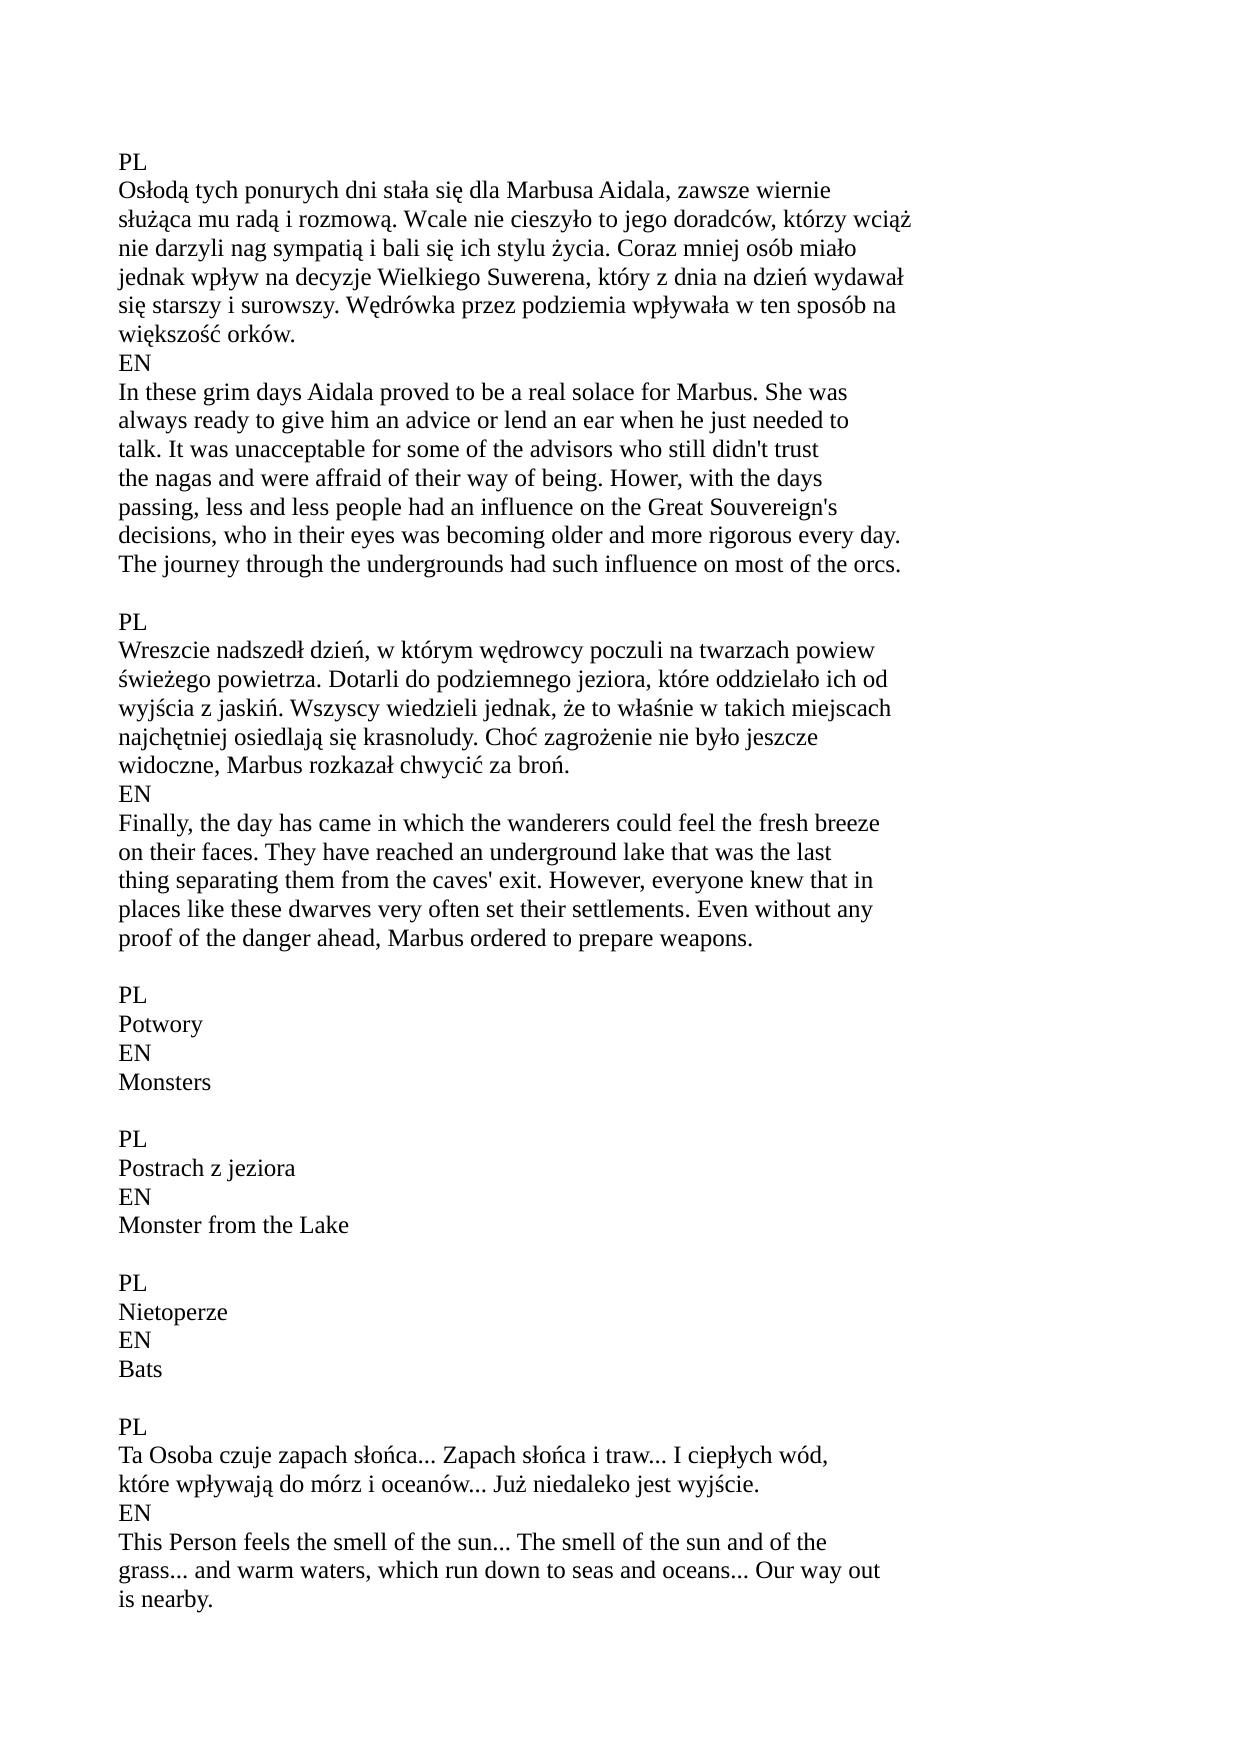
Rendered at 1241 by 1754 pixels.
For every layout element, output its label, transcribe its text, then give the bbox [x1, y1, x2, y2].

text PL [118, 1124, 1122, 1153]
text Ta Osoba czuje zapach słońca... Zapach słońca i traw... I ciepłych wód, [118, 1441, 1122, 1469]
text Wreszcie nadszedł dzień, w którym wędrowcy poczuli na twarzach powiew [118, 636, 1122, 664]
text passing, less and less people had an influence on the Great Souvereign's [118, 492, 1122, 521]
text najchętniej osiedlają się krasnoludy. Choć zagrożenie nie było jeszcze [118, 722, 1122, 751]
text się starszy i surowszy. Wędrówka przez podziemia wpływała w ten sposób na [118, 291, 1122, 319]
text Bats [118, 1354, 1122, 1383]
text świeżego powietrza. Dotarli do podziemnego jeziora, które oddzielało ich od [118, 664, 1122, 693]
text PL [118, 981, 1122, 1009]
text places like these dwarves very often set their settlements. Even without any [118, 894, 1122, 923]
text on their faces. They have reached an underground lake that was the last [118, 837, 1122, 866]
text EN [118, 779, 1122, 808]
text Finally, the day has came in which the wanderers could feel the fresh breeze [118, 808, 1122, 837]
text EN [118, 1038, 1122, 1067]
text thing separating them from the caves' exit. However, everyone knew that in [118, 866, 1122, 894]
text nie darzyli nag sympatią i bali się ich stylu życia. Coraz mniej osób miało [118, 233, 1122, 262]
text służąca mu radą i rozmową. Wcale nie cieszyło to jego doradców, którzy wciąż [118, 204, 1122, 233]
text EN [118, 1498, 1122, 1527]
text talk. It was unacceptable for some of the advisors who still didn't trust [118, 434, 1122, 463]
text PL [118, 147, 1122, 176]
text PL [118, 1268, 1122, 1297]
text decisions, who in their eyes was becoming older and more rigorous every day. [118, 521, 1122, 549]
text Nietoperze [118, 1297, 1122, 1326]
text widoczne, Marbus rozkazał chwycić za broń. [118, 751, 1122, 779]
text is nearby. [118, 1584, 1122, 1613]
text EN [118, 348, 1122, 377]
text The journey through the undergrounds had such influence on most of the orcs. [118, 549, 1122, 578]
text wyjścia z jaskiń. Wszyscy wiedzieli jednak, że to właśnie w takich miejscach [118, 693, 1122, 722]
text Monster from the Lake [118, 1211, 1122, 1239]
text Potwory [118, 1009, 1122, 1038]
text grass... and warm waters, which run down to seas and oceans... Our way out [118, 1556, 1122, 1584]
text This Person feels the smell of the sun... The smell of the sun and of the [118, 1527, 1122, 1556]
text proof of the danger ahead, Marbus ordered to prepare weapons. [118, 923, 1122, 952]
text PL [118, 607, 1122, 636]
text Postrach z jeziora [118, 1153, 1122, 1182]
text EN [118, 1182, 1122, 1211]
text Monsters [118, 1067, 1122, 1096]
text the nagas and were affraid of their way of being. Hower, with the days [118, 463, 1122, 492]
text jednak wpływ na decyzje Wielkiego Suwerena, który z dnia na dzień wydawał [118, 262, 1122, 291]
text always ready to give him an advice or lend an ear when he just needed to [118, 406, 1122, 434]
text In these grim days Aidala proved to be a real solace for Marbus. She was [118, 377, 1122, 406]
text które wpływają do mórz i oceanów... Już niedaleko jest wyjście. [118, 1469, 1122, 1498]
text Osłodą tych ponurych dni stała się dla Marbusa Aidala, zawsze wiernie [118, 176, 1122, 204]
text EN [118, 1326, 1122, 1354]
text PL [118, 1412, 1122, 1441]
text większość orków. [118, 319, 1122, 348]
